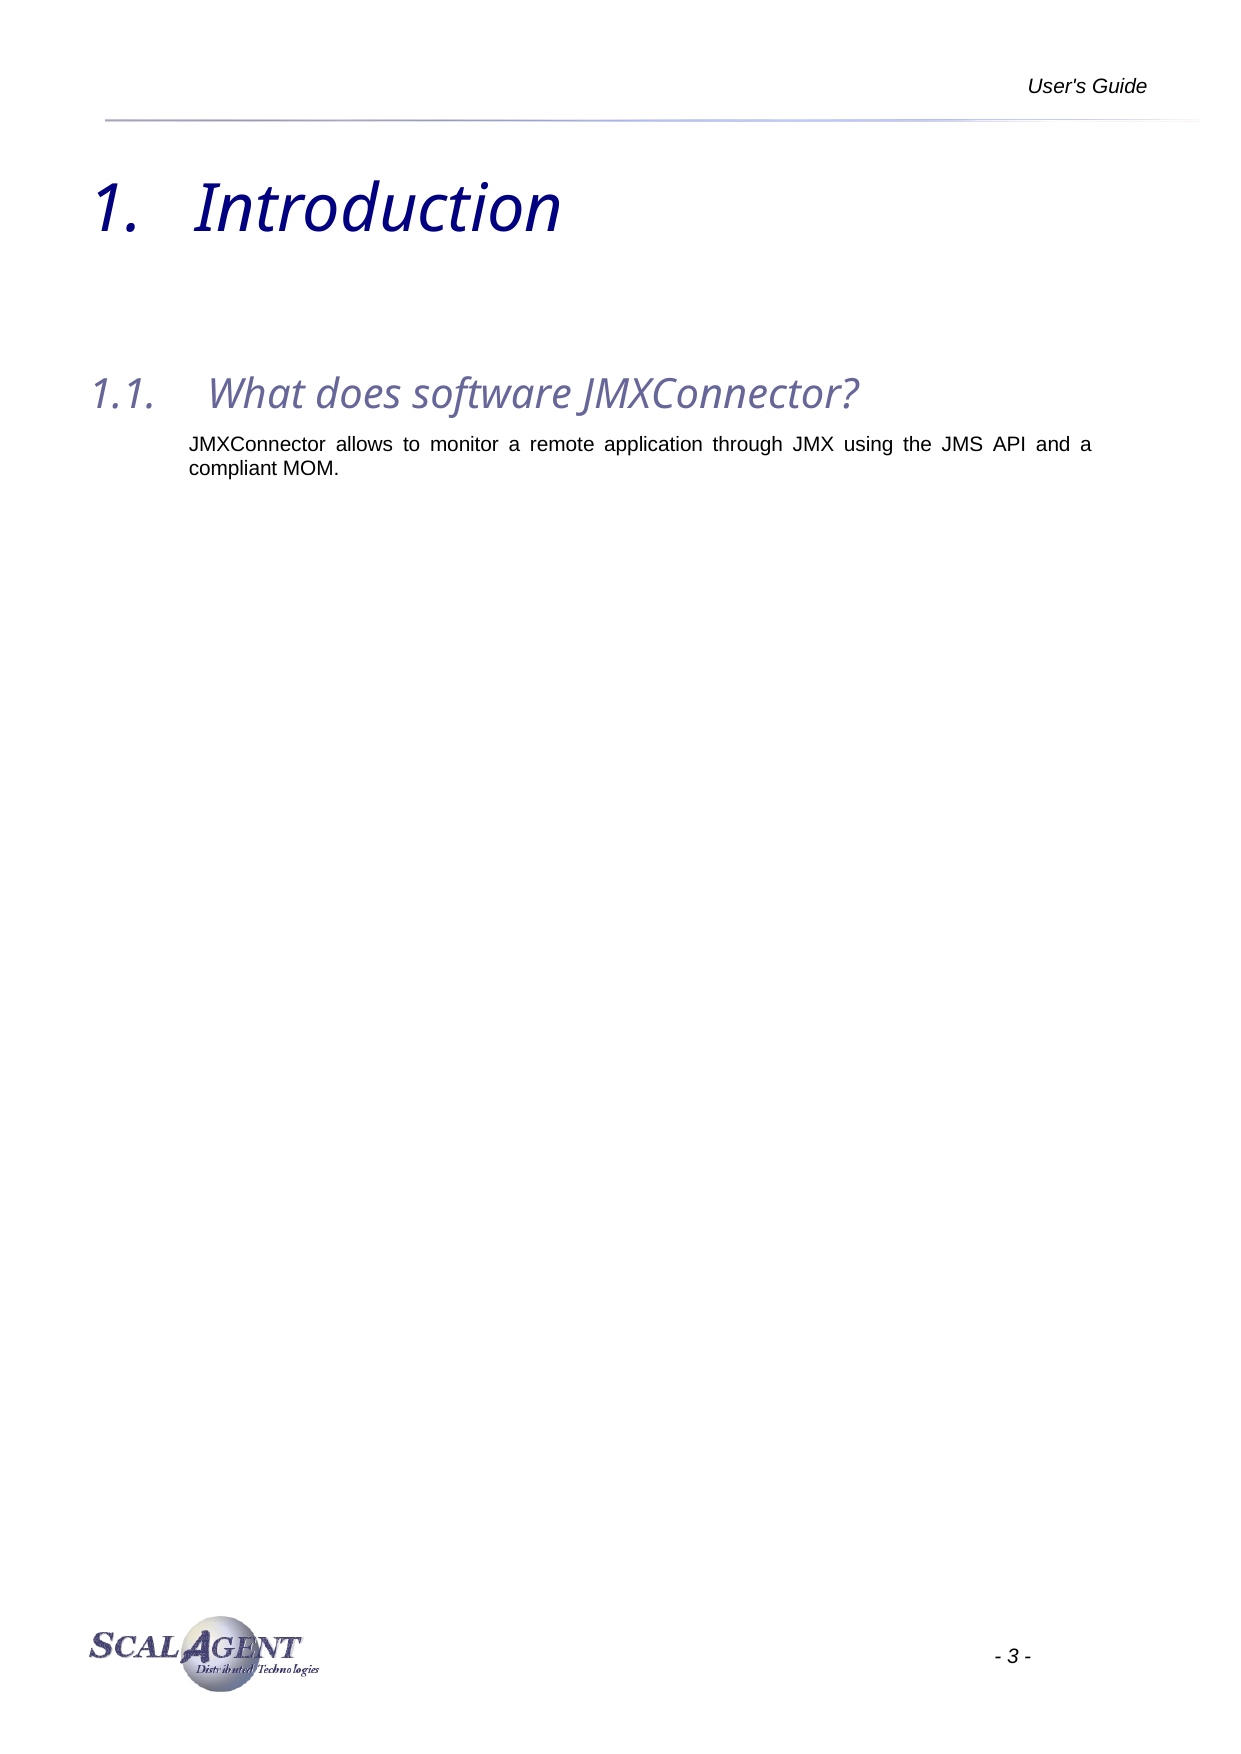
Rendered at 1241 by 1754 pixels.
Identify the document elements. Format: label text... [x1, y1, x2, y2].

text JMXConnector allows to monitor a remote application through JMX using the JMS API and a compliant MOM. [188, 433, 1092, 479]
subtitle Introduction [89, 160, 1092, 251]
subtitle What does software JMXConnector? [89, 363, 1078, 420]
picture [88, 1614, 324, 1695]
